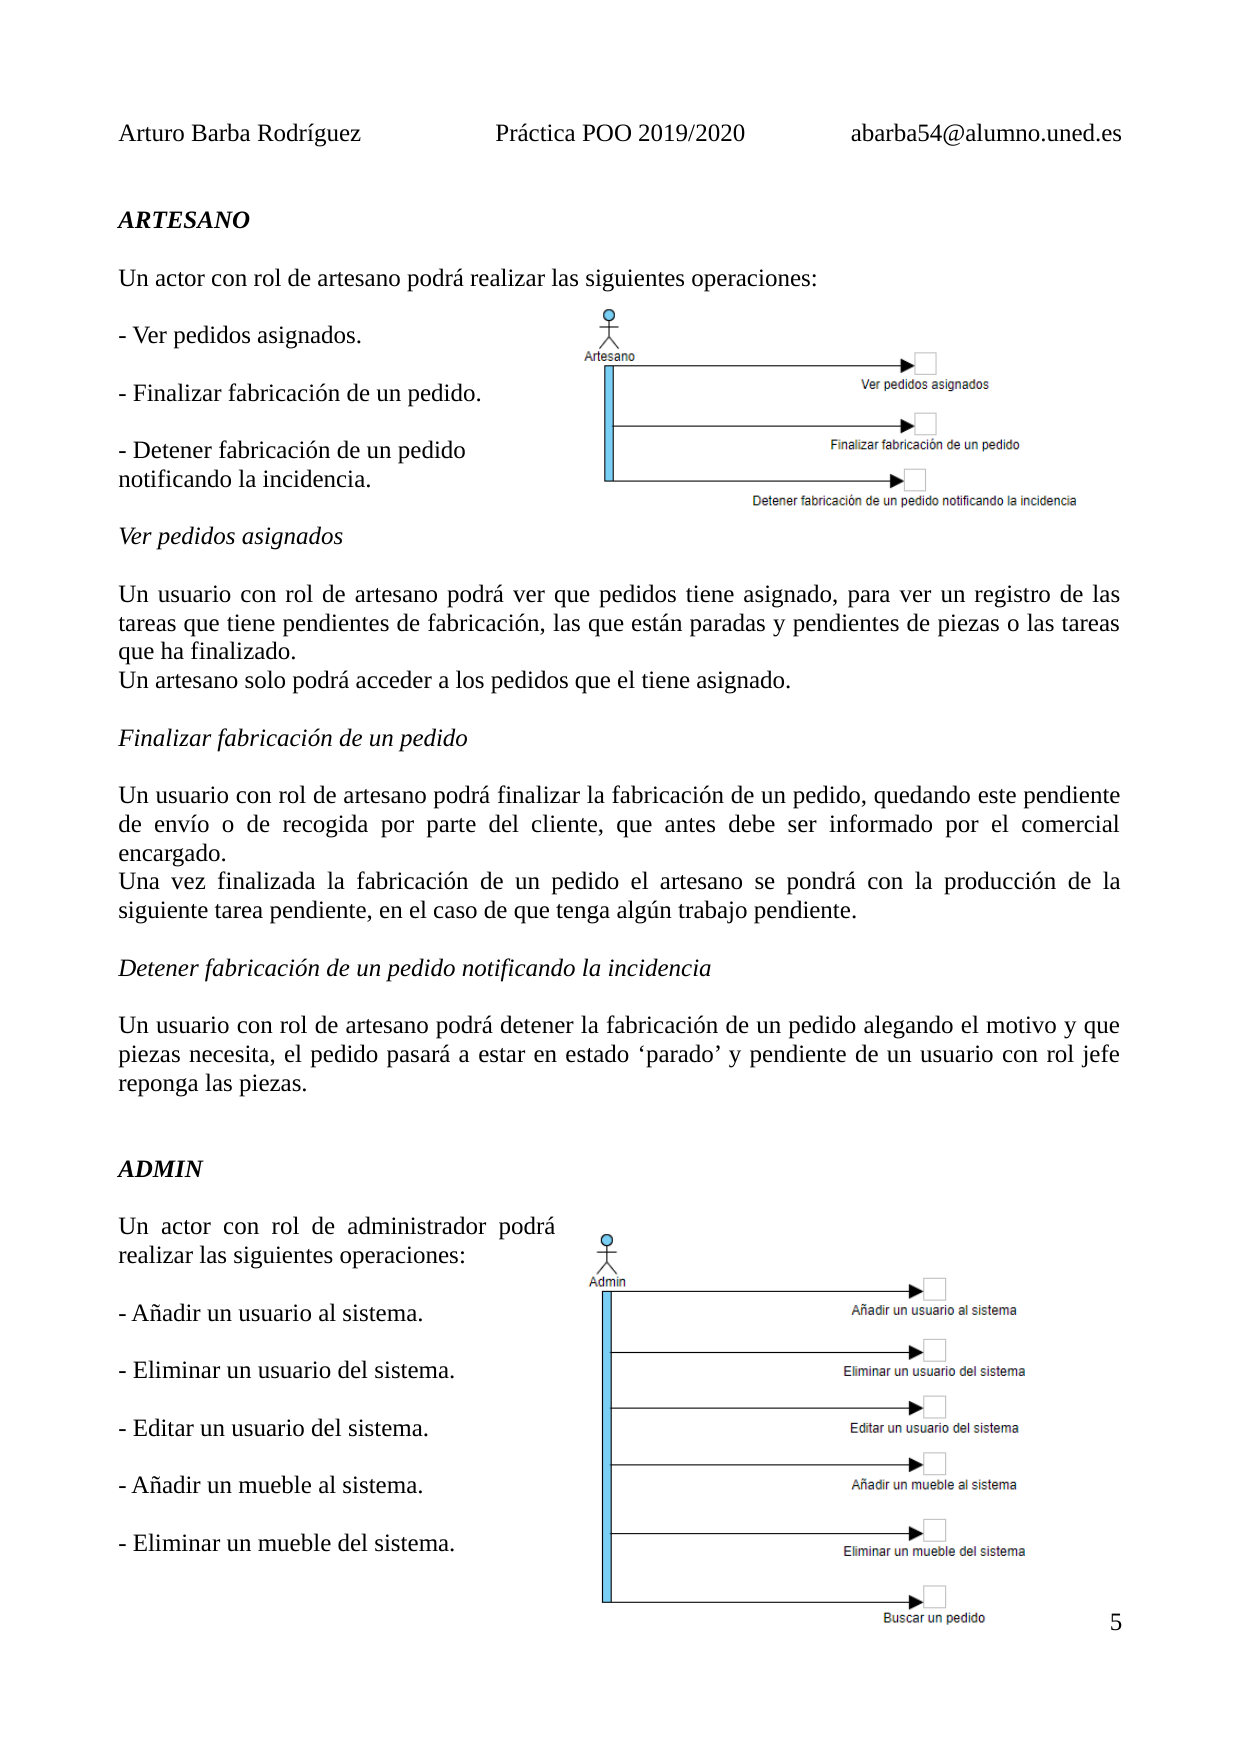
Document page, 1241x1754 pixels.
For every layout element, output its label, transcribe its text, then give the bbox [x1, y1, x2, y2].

text Finalizar fabricación de un pedido [118, 723, 1122, 751]
text - Eliminar un usuario del sistema. [118, 1355, 555, 1384]
text - Eliminar un mueble del sistema. [118, 1528, 555, 1556]
text [1050, 1355, 1122, 1384]
text Un actor con rol de administrador podrá realizar las siguientes operaciones: [118, 1211, 555, 1269]
text ADMIN [118, 1154, 1122, 1183]
text Ver pedidos asignados [118, 521, 1122, 550]
text [1098, 435, 1122, 493]
text - Detener fabricación de un pedido notificando la incidencia. [118, 435, 560, 493]
text Una vez finalizada la fabricación de un pedido el artesano se pondrá con la producción de la siguiente tarea pendiente, en el caso de que tenga algún trabajo pendiente. [118, 866, 1122, 924]
text [1098, 320, 1122, 349]
text [1050, 1528, 1122, 1556]
text - Añadir un usuario al sistema. [118, 1298, 555, 1326]
text Un artesano solo podrá acceder a los pedidos que el tiene asignado. [118, 665, 1122, 694]
text Un actor con rol de artesano podrá realizar las siguientes operaciones: [118, 263, 1122, 291]
text Detener fabricación de un pedido notificando la incidencia [118, 953, 1122, 981]
text - Finalizar fabricación de un pedido. [118, 378, 560, 406]
text - Editar un usuario del sistema. [118, 1413, 555, 1441]
text ARTESANO [118, 205, 1122, 234]
text Un usuario con rol de artesano podrá ver que pedidos tiene asignado, para ver un registro de las tareas que tiene pendientes de fabricación, las que están paradas y pendientes de piezas o las tareas que ha finalizado. [118, 579, 1122, 665]
text [1050, 1413, 1122, 1441]
picture [555, 1208, 1050, 1652]
text Un usuario con rol de artesano podrá detener la fabricación de un pedido alegando el motivo y que piezas necesita, el pedido pasará a estar en estado ‘parado’ y pendiente de un usuario con rol jefe reponga las piezas. [118, 1010, 1122, 1096]
picture [560, 292, 1098, 528]
text [1050, 1298, 1122, 1326]
text Un usuario con rol de artesano podrá finalizar la fabricación de un pedido, quedando este pendiente de envío o de recogida por parte del cliente, que antes debe ser informado por el comercial encargado. [118, 780, 1122, 866]
text [1050, 1211, 1122, 1269]
text [1050, 1470, 1122, 1499]
text - Ver pedidos asignados. [118, 320, 560, 349]
text - Añadir un mueble al sistema. [118, 1470, 555, 1499]
